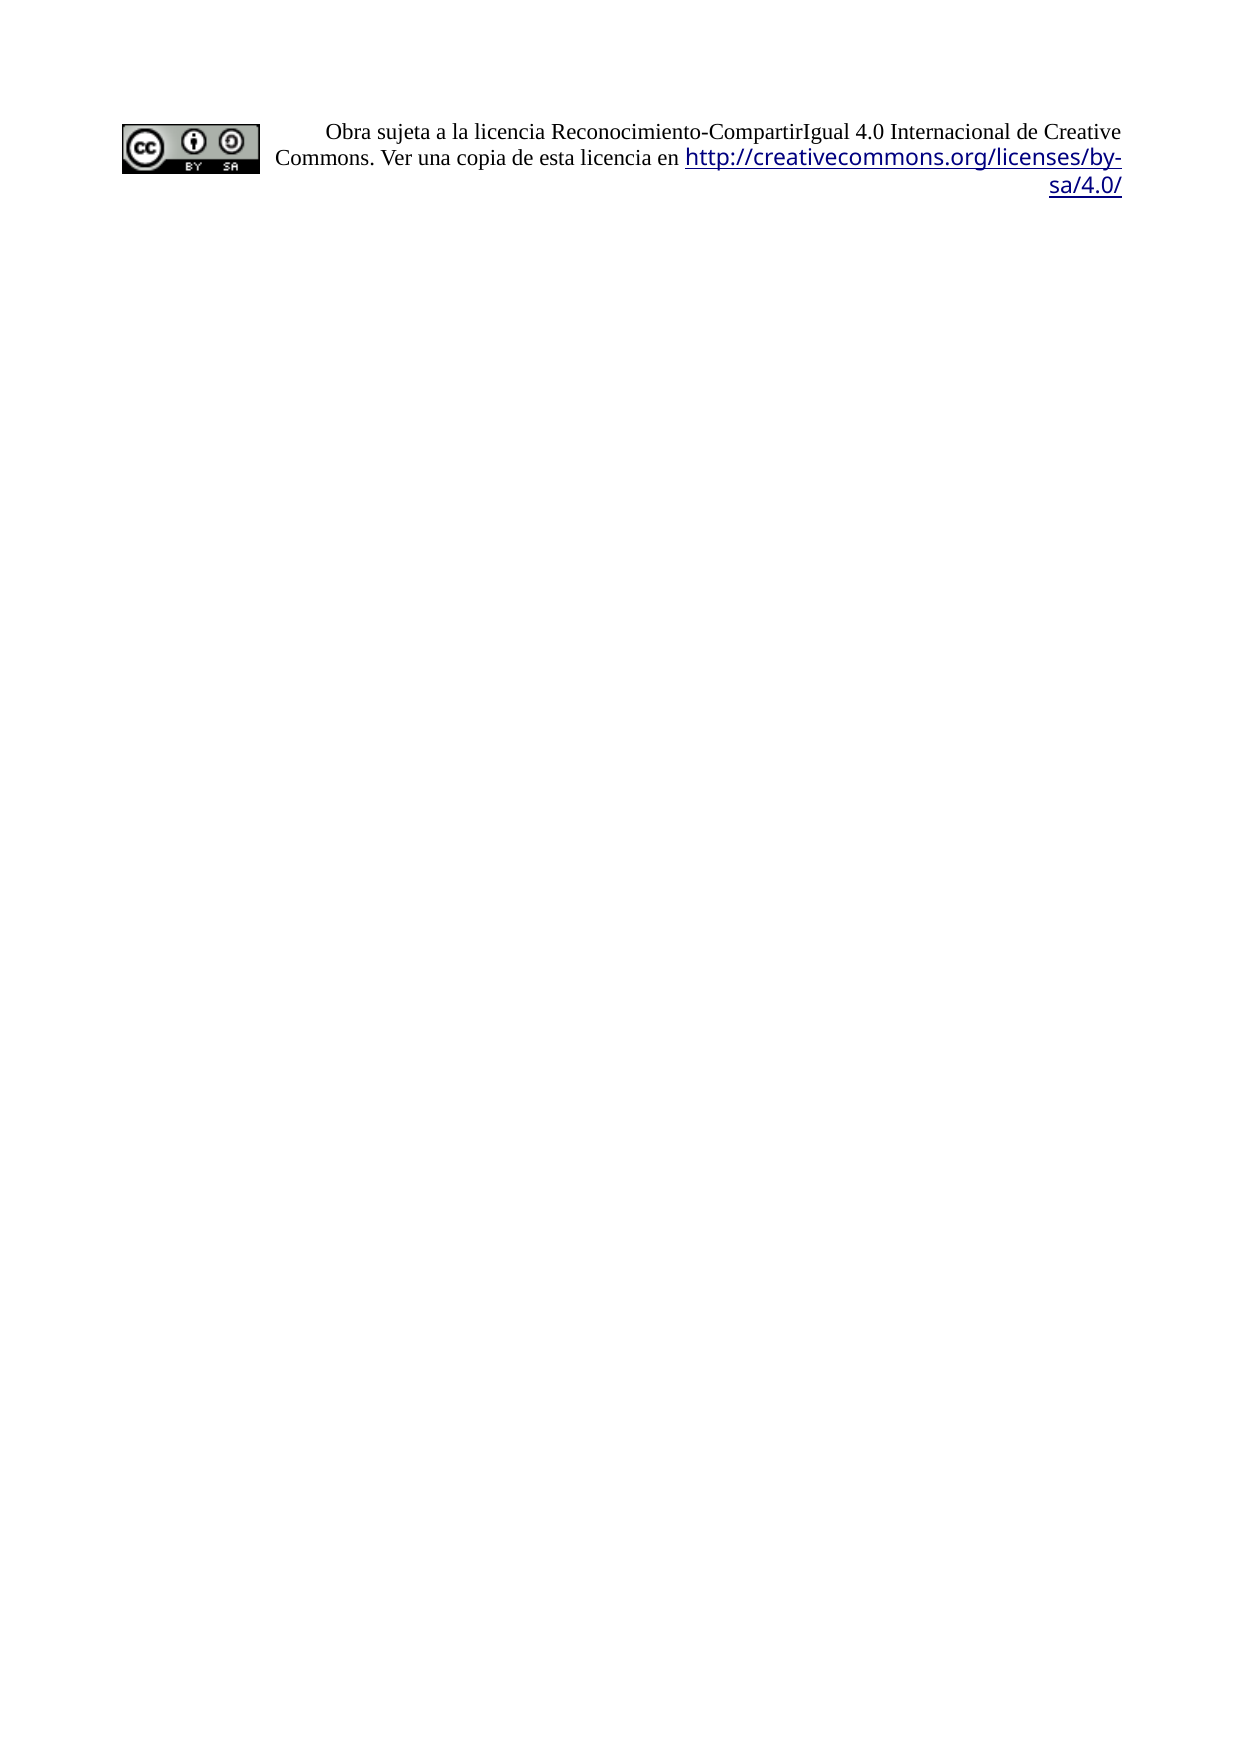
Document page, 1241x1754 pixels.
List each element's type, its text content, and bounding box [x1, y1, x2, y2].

text Obra sujeta a la licencia Reconocimiento-CompartirIgual 4.0 Internacional de Creative Commons. Ver una copia de esta licencia en http://creativecommons.org/licenses/by-sa/4.0/ [118, 118, 1122, 201]
picture [122, 124, 260, 174]
